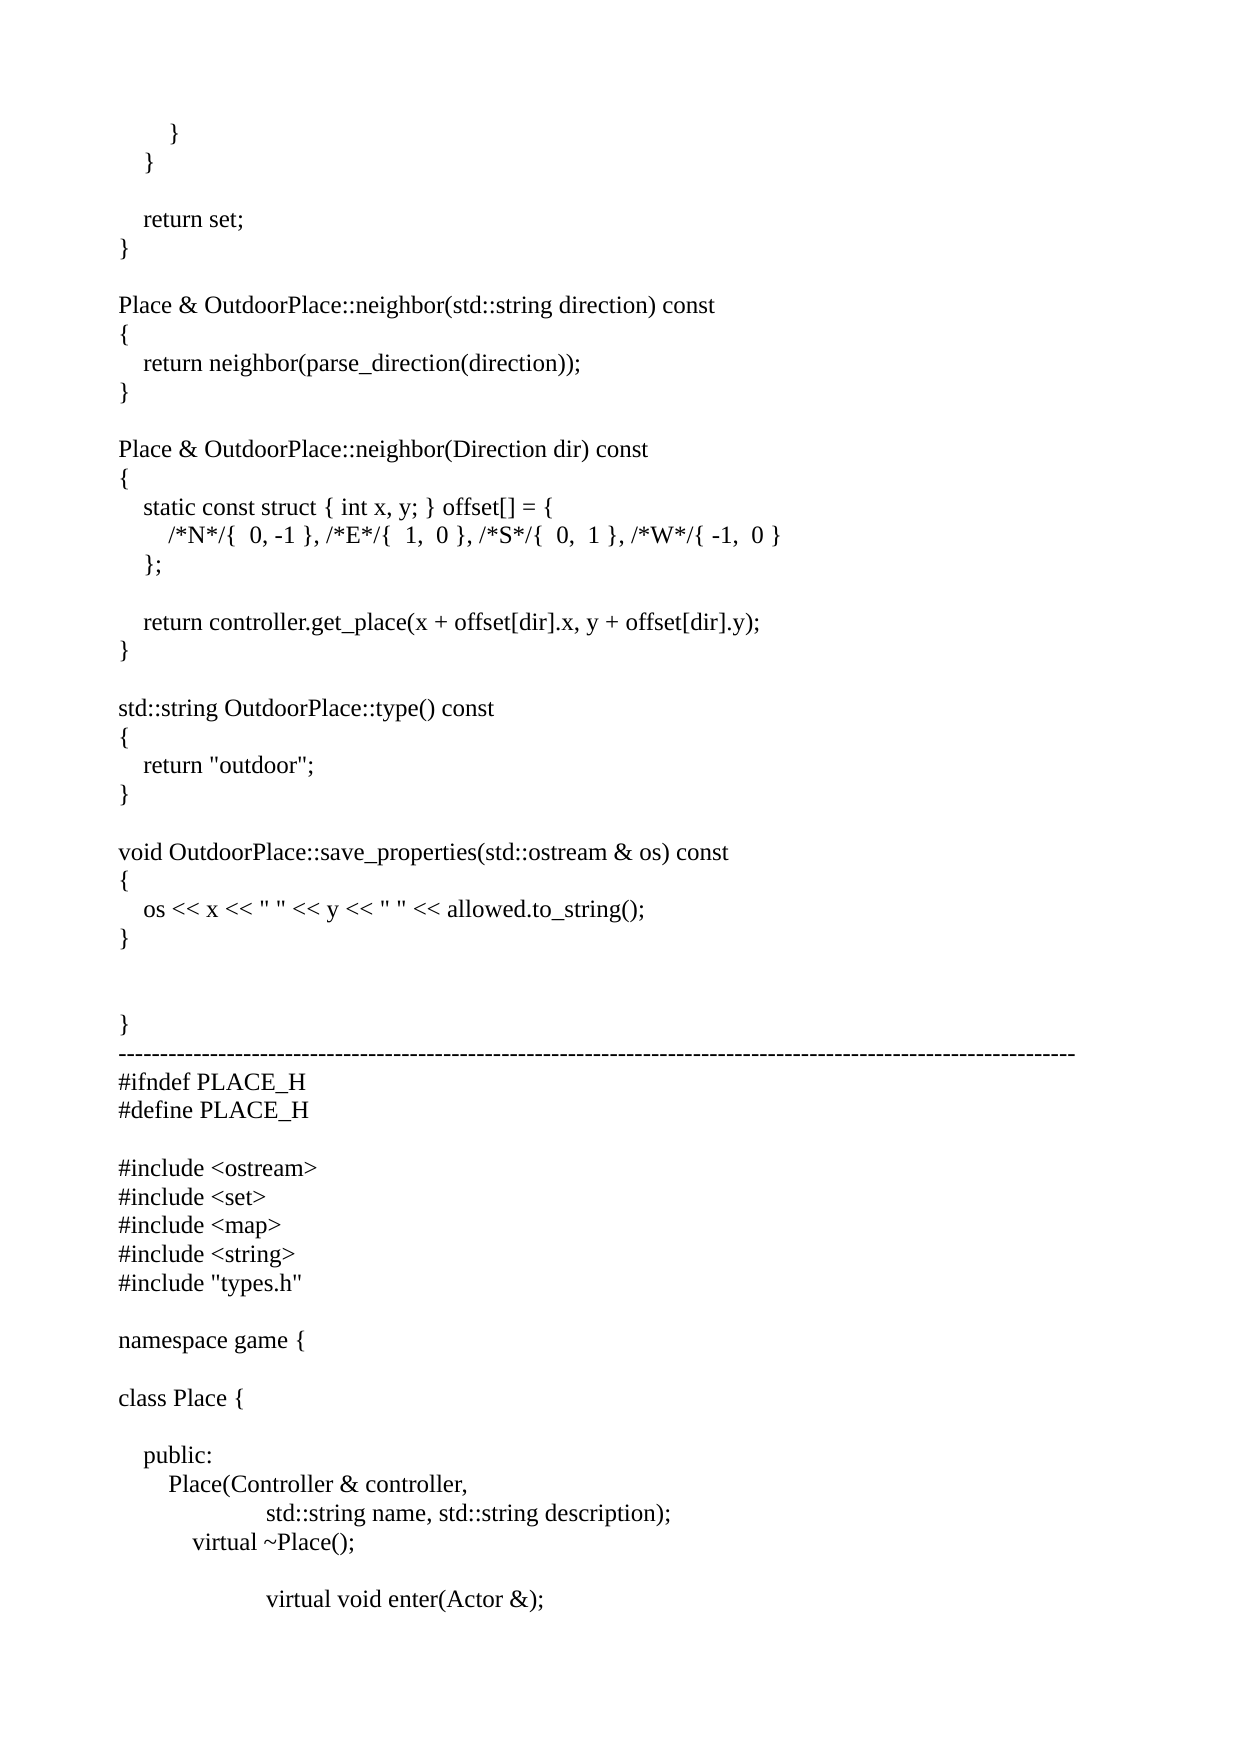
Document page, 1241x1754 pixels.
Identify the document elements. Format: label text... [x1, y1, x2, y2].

text { [118, 866, 1122, 894]
text std::string OutdoorPlace::type() const [118, 693, 1122, 722]
text std::string name, std::string description); [118, 1498, 1122, 1527]
text } [118, 233, 1122, 262]
text #ifndef PLACE_H [118, 1067, 1122, 1096]
text #include <string> [118, 1239, 1122, 1268]
text #include <ostream> [118, 1153, 1122, 1182]
text } [118, 636, 1122, 664]
text { [118, 463, 1122, 492]
text virtual void enter(Actor &); [118, 1584, 1122, 1613]
text static const struct { int x, y; } offset[] = { [118, 492, 1122, 521]
text } [118, 779, 1122, 808]
text #include "types.h" [118, 1268, 1122, 1297]
text Place & OutdoorPlace::neighbor(std::string direction) const [118, 291, 1122, 319]
text return controller.get_place(x + offset[dir].x, y + offset[dir].y); [118, 607, 1122, 636]
text void OutdoorPlace::save_properties(std::ostream & os) const [118, 837, 1122, 866]
text return "outdoor"; [118, 751, 1122, 779]
text } [118, 118, 1122, 147]
text return set; [118, 204, 1122, 233]
text } [118, 1009, 1122, 1038]
text #include <map> [118, 1211, 1122, 1239]
text } [118, 147, 1122, 176]
text Place(Controller & controller, [118, 1469, 1122, 1498]
text #include <set> [118, 1182, 1122, 1211]
text }; [118, 549, 1122, 578]
text { [118, 722, 1122, 751]
text } [118, 923, 1122, 952]
text { [118, 319, 1122, 348]
text ------------------------------------------------------------------------------------------------------------------- [118, 1038, 1122, 1067]
text class Place { [118, 1383, 1122, 1412]
text #define PLACE_H [118, 1096, 1122, 1124]
text return neighbor(parse_direction(direction)); [118, 348, 1122, 377]
text public: [118, 1441, 1122, 1469]
text virtual ~Place(); [118, 1527, 1122, 1556]
text os << x << " " << y << " " << allowed.to_string(); [118, 894, 1122, 923]
text } [118, 377, 1122, 406]
text Place & OutdoorPlace::neighbor(Direction dir) const [118, 434, 1122, 463]
text /*N*/{ 0, -1 }, /*E*/{ 1, 0 }, /*S*/{ 0, 1 }, /*W*/{ -1, 0 } [118, 521, 1122, 549]
text namespace game { [118, 1326, 1122, 1354]
